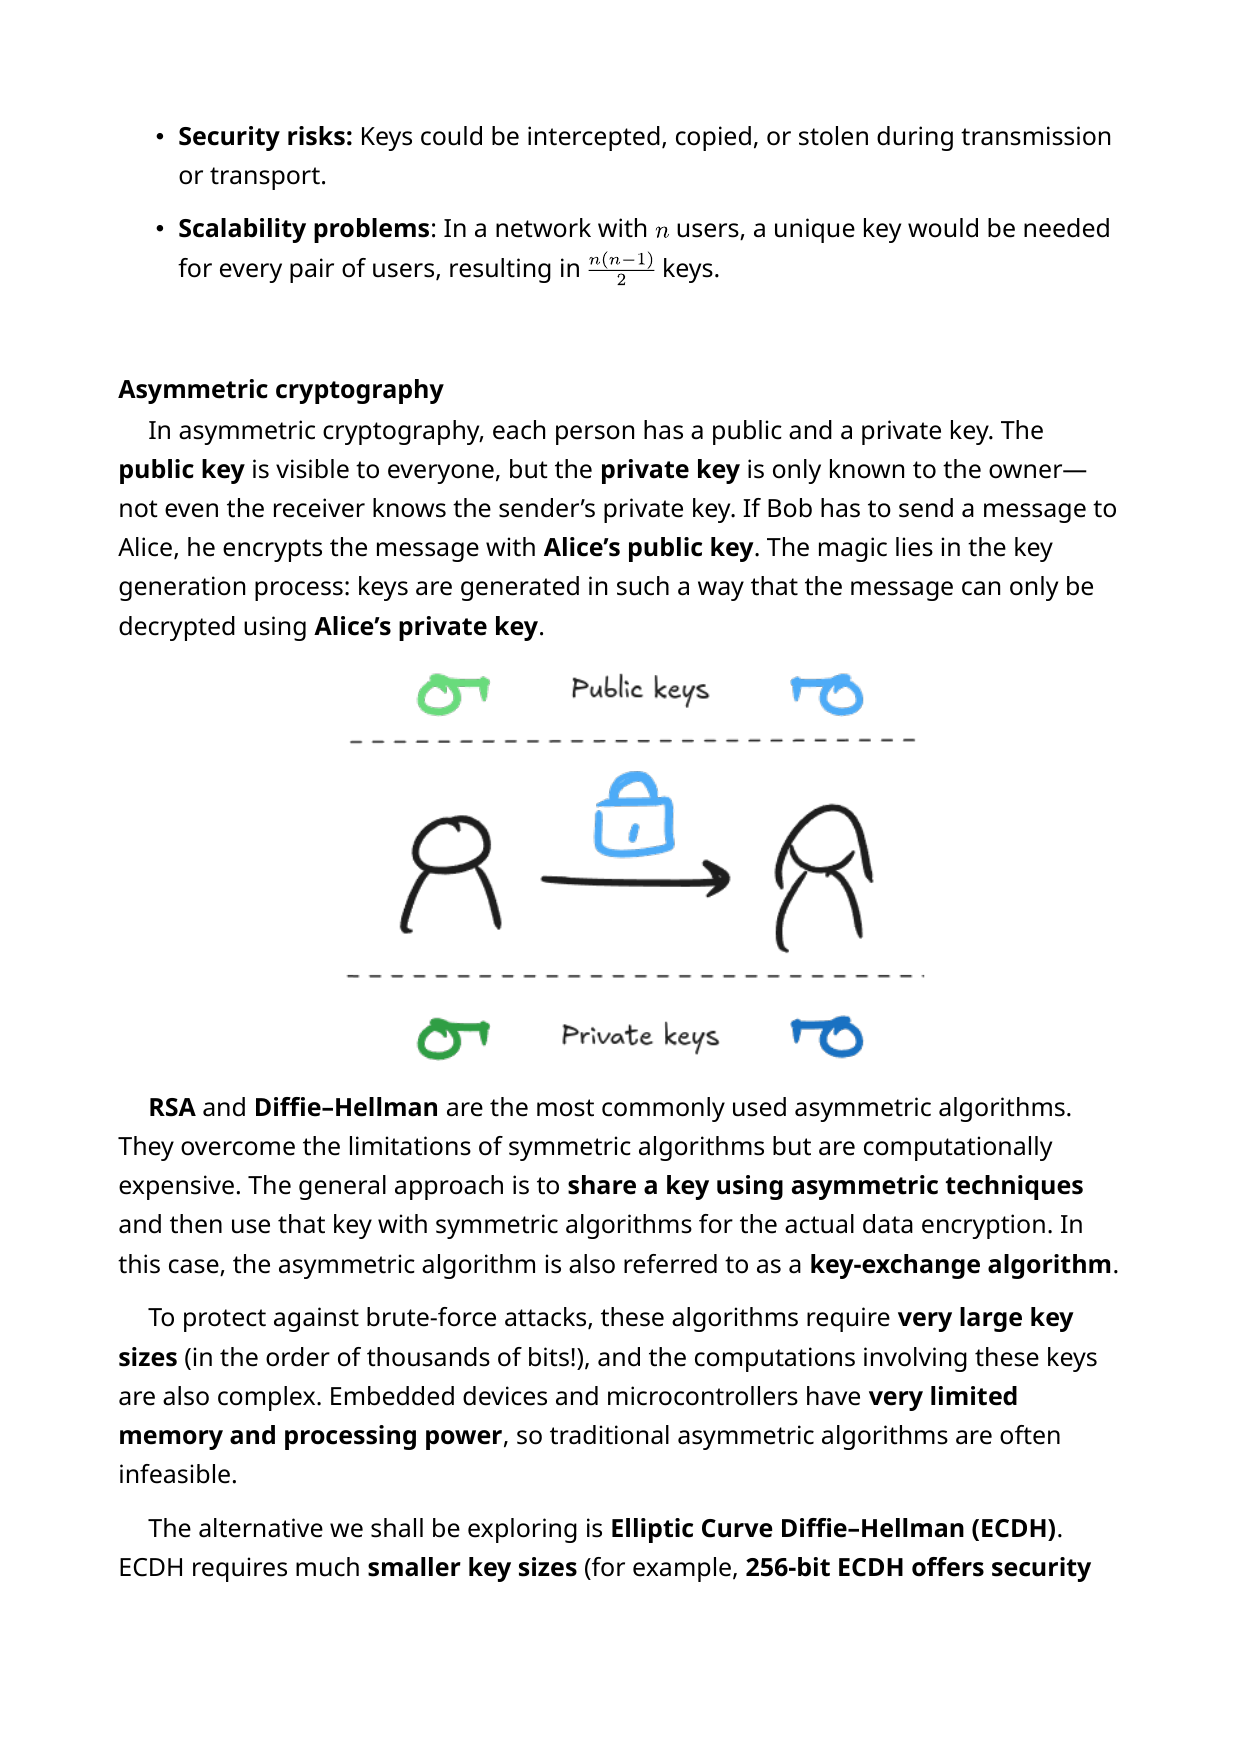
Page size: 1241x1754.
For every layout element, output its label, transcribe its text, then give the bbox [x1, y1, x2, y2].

list Scalability problems: In a network with users, a unique key would be needed for every pair of users, resulting in keys. [156, 211, 1122, 286]
subtitle Asymmetric cryptography [118, 372, 1122, 406]
text In asymmetric cryptography, each person has a public and a private key. The public key is visible to everyone, but the private key is only known to the owner—not even the receiver knows the sender’s private key. If Bob has to send a message to Alice, he encrypts the message with Alice’s public key. The magic lies in the key generation process: keys are generated in such a way that the message can only be decrypted using Alice’s private key. [118, 412, 1122, 642]
list Security risks: Keys could be intercepted, copied, or stolen during transmission or transport. [156, 118, 1122, 191]
text To protect against brute-force attacks, these algorithms require very large key sizes (in the order of thousands of bits!), and the computations involving these keys are also complex. Embedded devices and microcontrollers have very limited memory and processing power, so traditional asymmetric algorithms are often infeasible. [118, 1300, 1122, 1491]
text RSA and Diffie–Hellman are the most commonly used asymmetric algorithms. They overcome the limitations of symmetric algorithms but are computationally expensive. The general approach is to share a key using asymmetric techniques and then use that key with symmetric algorithms for the actual data encryption. In this case, the asymmetric algorithm is also referred to as a key-exchange algorithm. [118, 1090, 1122, 1280]
text The alternative we shall be exploring is Elliptic Curve Diffie–Hellman (ECDH). ECDH requires much smaller key sizes (for example, 256-bit ECDH offers security [118, 1511, 1122, 1584]
picture [335, 662, 935, 1070]
